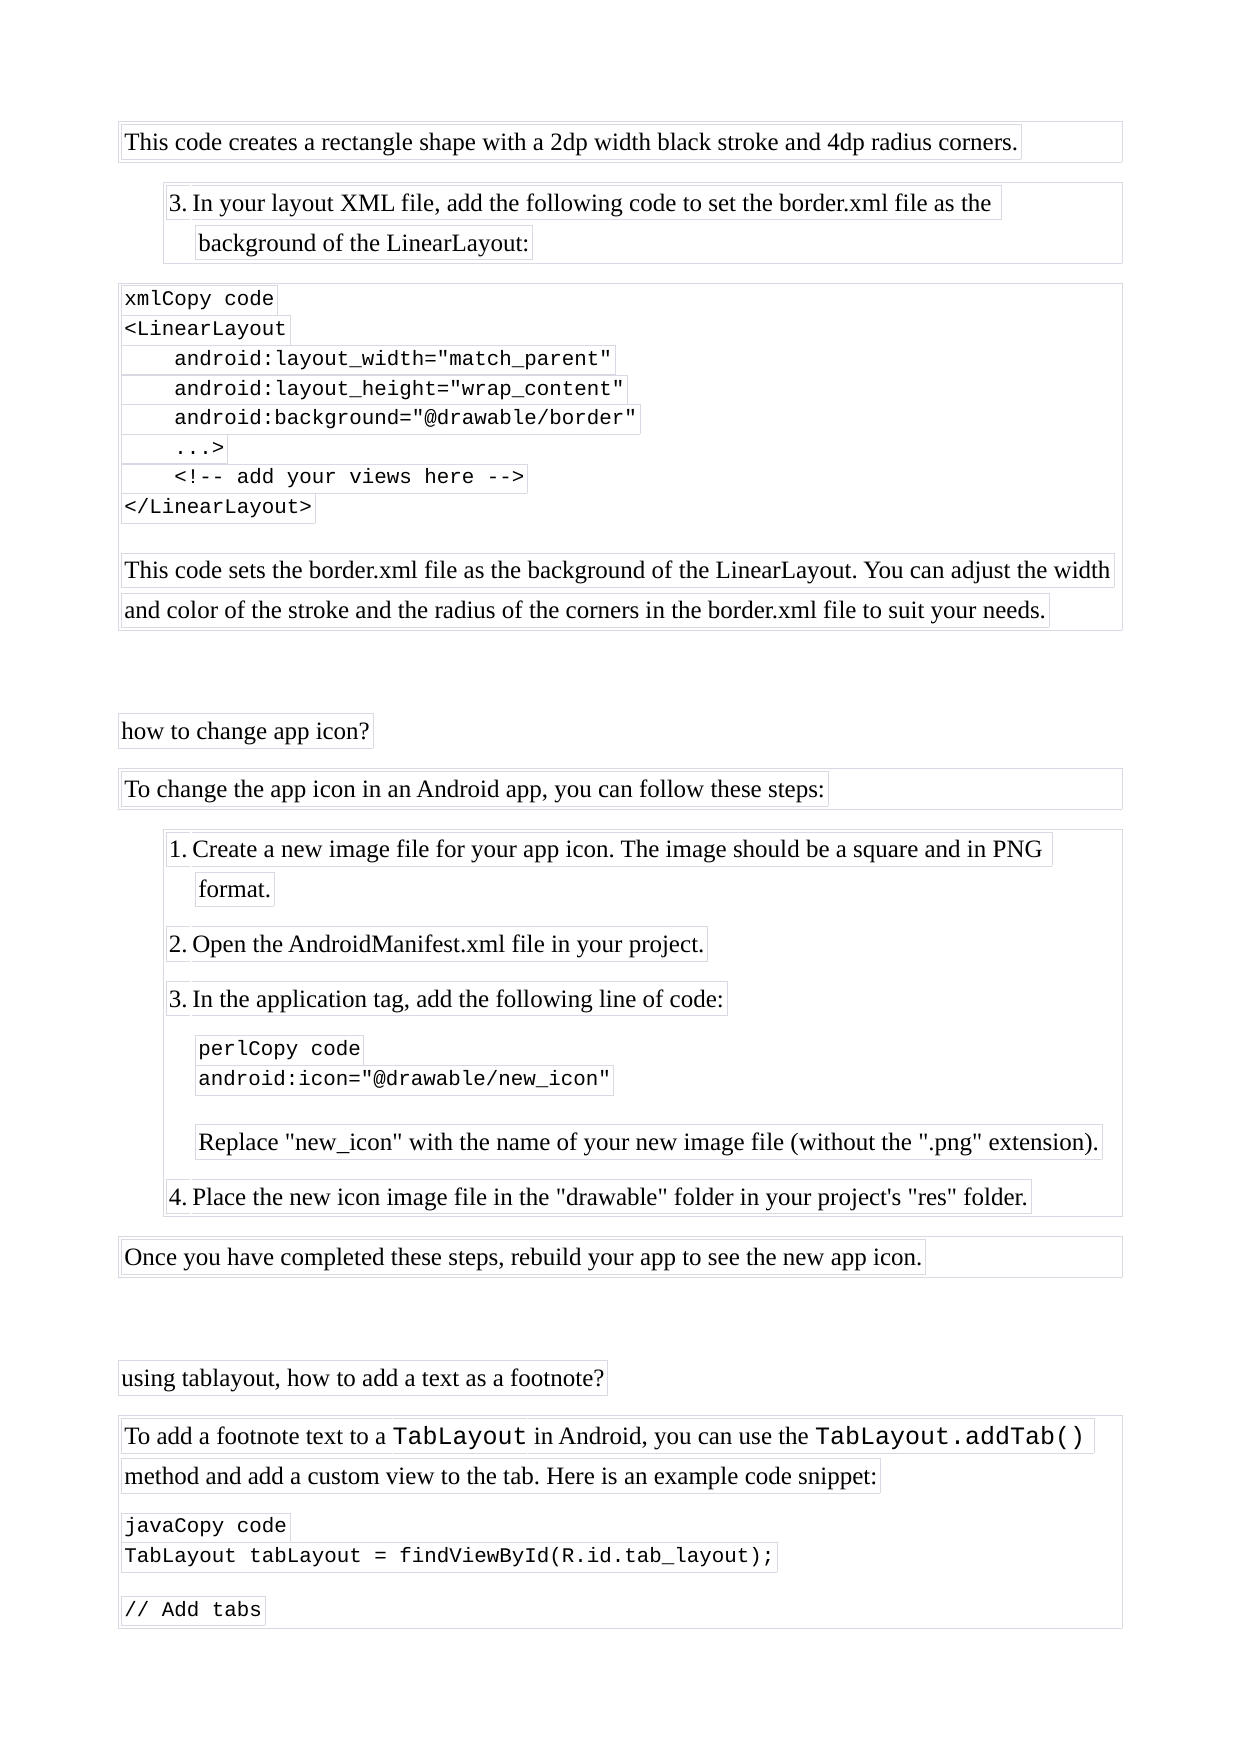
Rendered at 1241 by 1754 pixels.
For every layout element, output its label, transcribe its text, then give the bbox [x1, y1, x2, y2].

text xmlCopy code [119, 284, 1122, 312]
list Create a new image file for your app icon. The image should be a square and in PNG format. [164, 830, 1122, 906]
text To change the app icon in an Android app, you can follow these steps: [119, 769, 1122, 809]
text <LinearLayout [122, 316, 290, 342]
text android:layout_width="match_parent" [291, 342, 1122, 371]
text [374, 713, 1122, 748]
list android:icon="@drawable/new_icon" [364, 1062, 1122, 1095]
text TabLayout tabLayout = findViewById(R.id.tab_layout); [122, 1543, 777, 1572]
list Replace "new_icon" with the name of your new image file (without the ".png" extension). [164, 1121, 1122, 1159]
list Place the new icon image file in the "drawable" folder in your project's "res" folder. [164, 1176, 1122, 1216]
list android:icon="@drawable/new_icon" [164, 1062, 195, 1095]
text <!-- add your views here --> [122, 465, 527, 490]
list In the application tag, add the following line of code: [164, 978, 1122, 1016]
text android:layout_height="wrap_content" [616, 371, 1122, 401]
list Open the AndroidManifest.xml file in your project. [164, 923, 1122, 961]
text This code sets the border.xml file as the background of the LinearLayout. You can adjust the width and color of the stroke and the radius of the corners in the border.xml file to suit your needs. [119, 549, 1122, 630]
text ...> [122, 431, 1122, 461]
text <LinearLayout [278, 312, 1122, 342]
list android:icon="@drawable/new_icon" [196, 1066, 613, 1095]
text javaCopy code [119, 1509, 1122, 1539]
text android:background="@drawable/border" [628, 401, 1122, 431]
text android:layout_height="wrap_content" [122, 376, 627, 401]
text </LinearLayout> [122, 494, 315, 523]
text android:layout_width="match_parent" [122, 346, 615, 371]
text android:background="@drawable/border" [122, 405, 640, 431]
text // Add tabs [119, 1592, 1122, 1628]
text To add a footnote text to a TabLayout in Android, you can use the TabLayout.addTab() method and add a custom view to the tab. Here is an example code snippet: [119, 1416, 1122, 1493]
text <!-- add your views here --> [228, 461, 1122, 490]
text how to change app icon? [119, 714, 373, 748]
list In your layout XML file, add the following code to set the border.xml file as the background of the LinearLayout: [164, 183, 1122, 263]
text [316, 490, 1122, 523]
text using tablayout, how to add a text as a footnote? [119, 1361, 607, 1395]
text [608, 1360, 1122, 1395]
text Once you have completed these steps, rebuild your app to see the new app icon. [119, 1237, 1122, 1277]
text TabLayout tabLayout = findViewById(R.id.tab_layout); [291, 1539, 1122, 1572]
list perlCopy code [164, 1032, 1122, 1062]
text This code creates a rectangle shape with a 2dp width black stroke and 4dp radius corners. [119, 122, 1122, 162]
